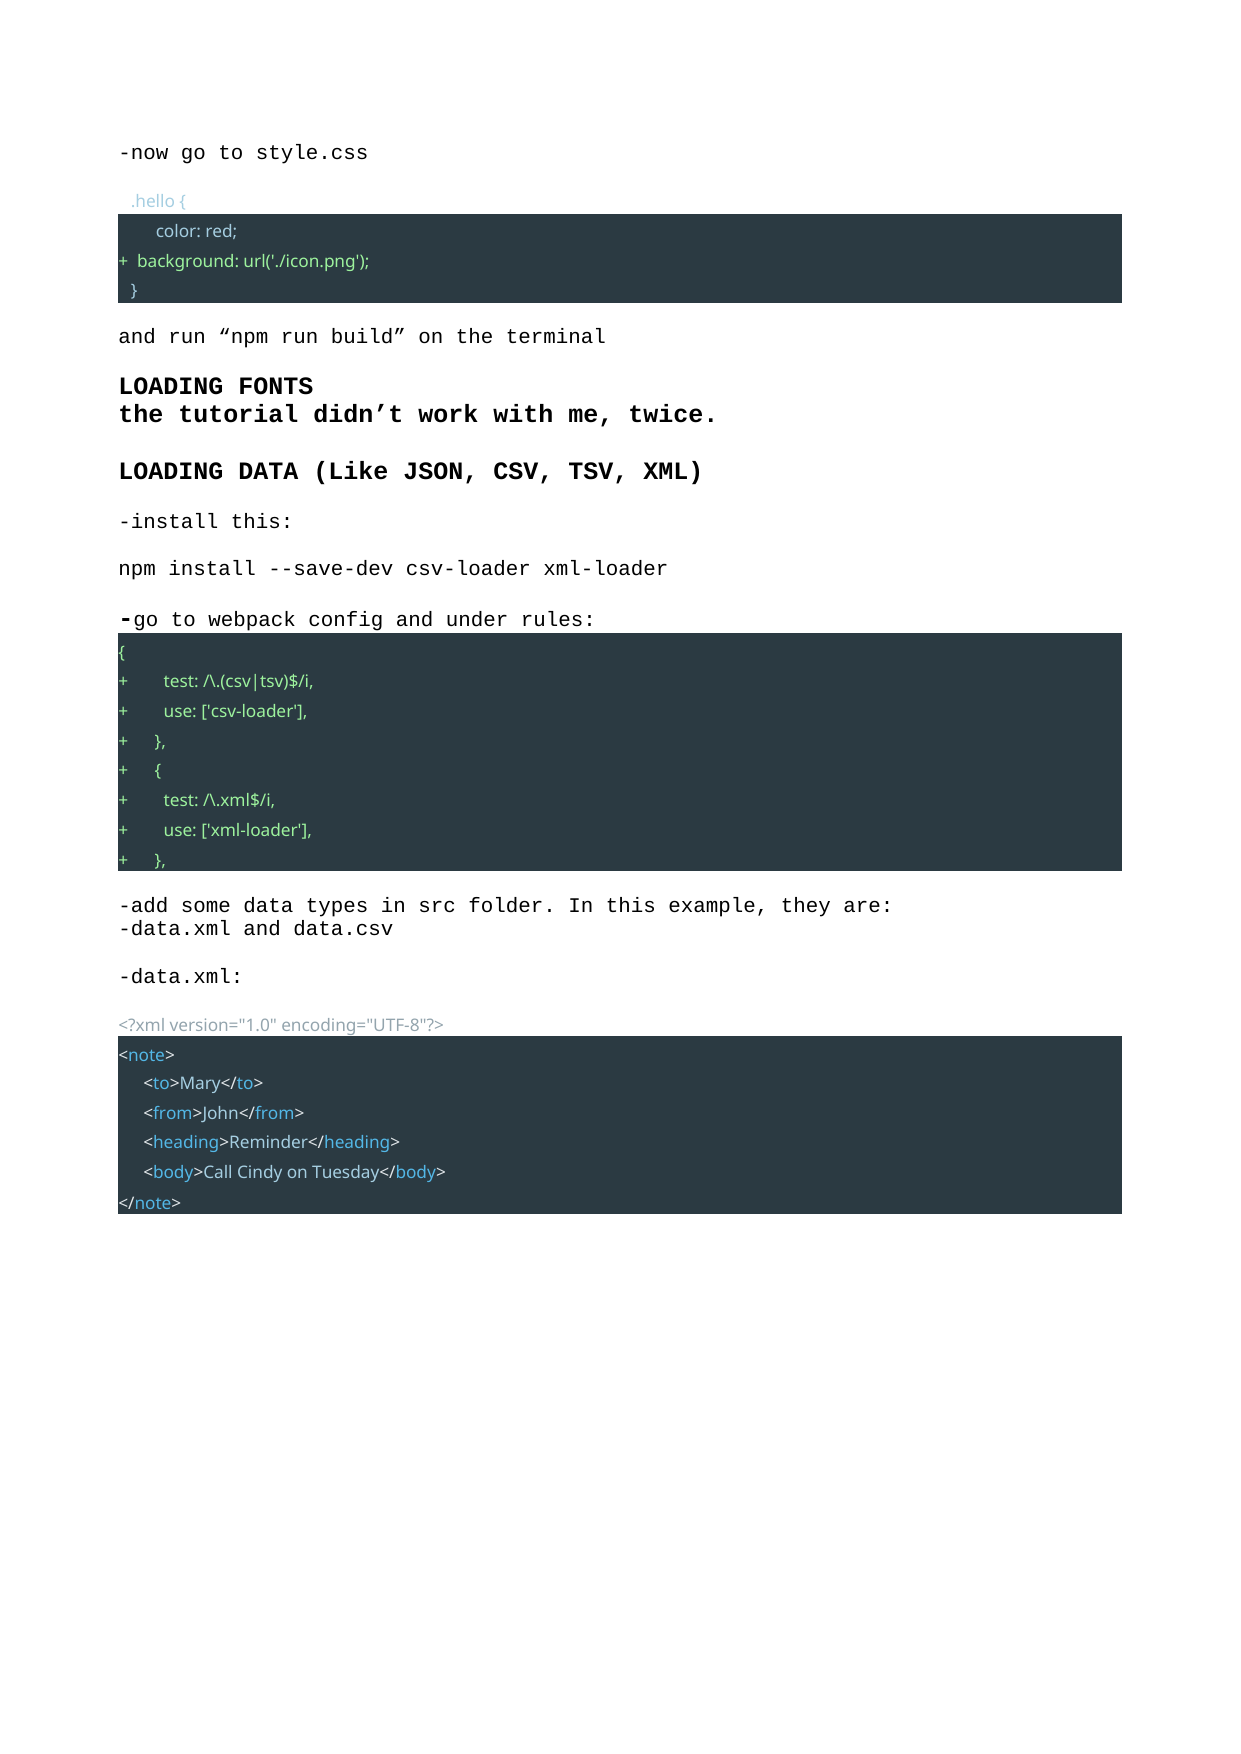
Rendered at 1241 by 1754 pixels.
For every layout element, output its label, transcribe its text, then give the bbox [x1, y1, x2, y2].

text <?xml version="1.0" encoding="UTF-8"?> [118, 1013, 1122, 1036]
text + background: url('./icon.png'); [118, 243, 1122, 273]
text and run “npm run build” on the terminal [118, 326, 1122, 350]
text + { [118, 752, 1122, 782]
text -data.xml and data.csv [118, 918, 1122, 942]
text color: red; [118, 214, 1122, 243]
text the tutorial didn’t work with me, twice. [118, 402, 1122, 430]
text <heading>Reminder</heading> [118, 1125, 1122, 1155]
text + test: /\.xml$/i, [118, 782, 1122, 812]
text <to>Mary</to> [118, 1066, 1122, 1096]
text + use: ['xml-loader'], [118, 812, 1122, 841]
text + test: /\.(csv|tsv)$/i, [118, 663, 1122, 693]
text } [118, 273, 1122, 303]
text -add some data types in src folder. In this example, they are: [118, 895, 1122, 918]
text .hello { [118, 189, 1122, 214]
text </note> [118, 1185, 1122, 1214]
text + }, [118, 723, 1122, 752]
text <body>Call Cindy on Tuesday</body> [118, 1155, 1122, 1185]
text -data.xml: [118, 966, 1122, 989]
text -go to webpack config and under rules: [118, 605, 1122, 633]
text npm install --save-dev csv-loader xml-loader [118, 558, 1122, 582]
text -now go to style.css [118, 142, 1122, 165]
text + use: ['csv-loader'], [118, 693, 1122, 723]
text <note> [118, 1036, 1122, 1066]
text <from>John</from> [118, 1096, 1122, 1125]
text { [118, 633, 1122, 663]
text -install this: [118, 511, 1122, 534]
text LOADING FONTS [118, 374, 1122, 402]
text LOADING DATA (Like JSON, CSV, TSV, XML) [118, 459, 1122, 487]
text + }, [118, 841, 1122, 871]
